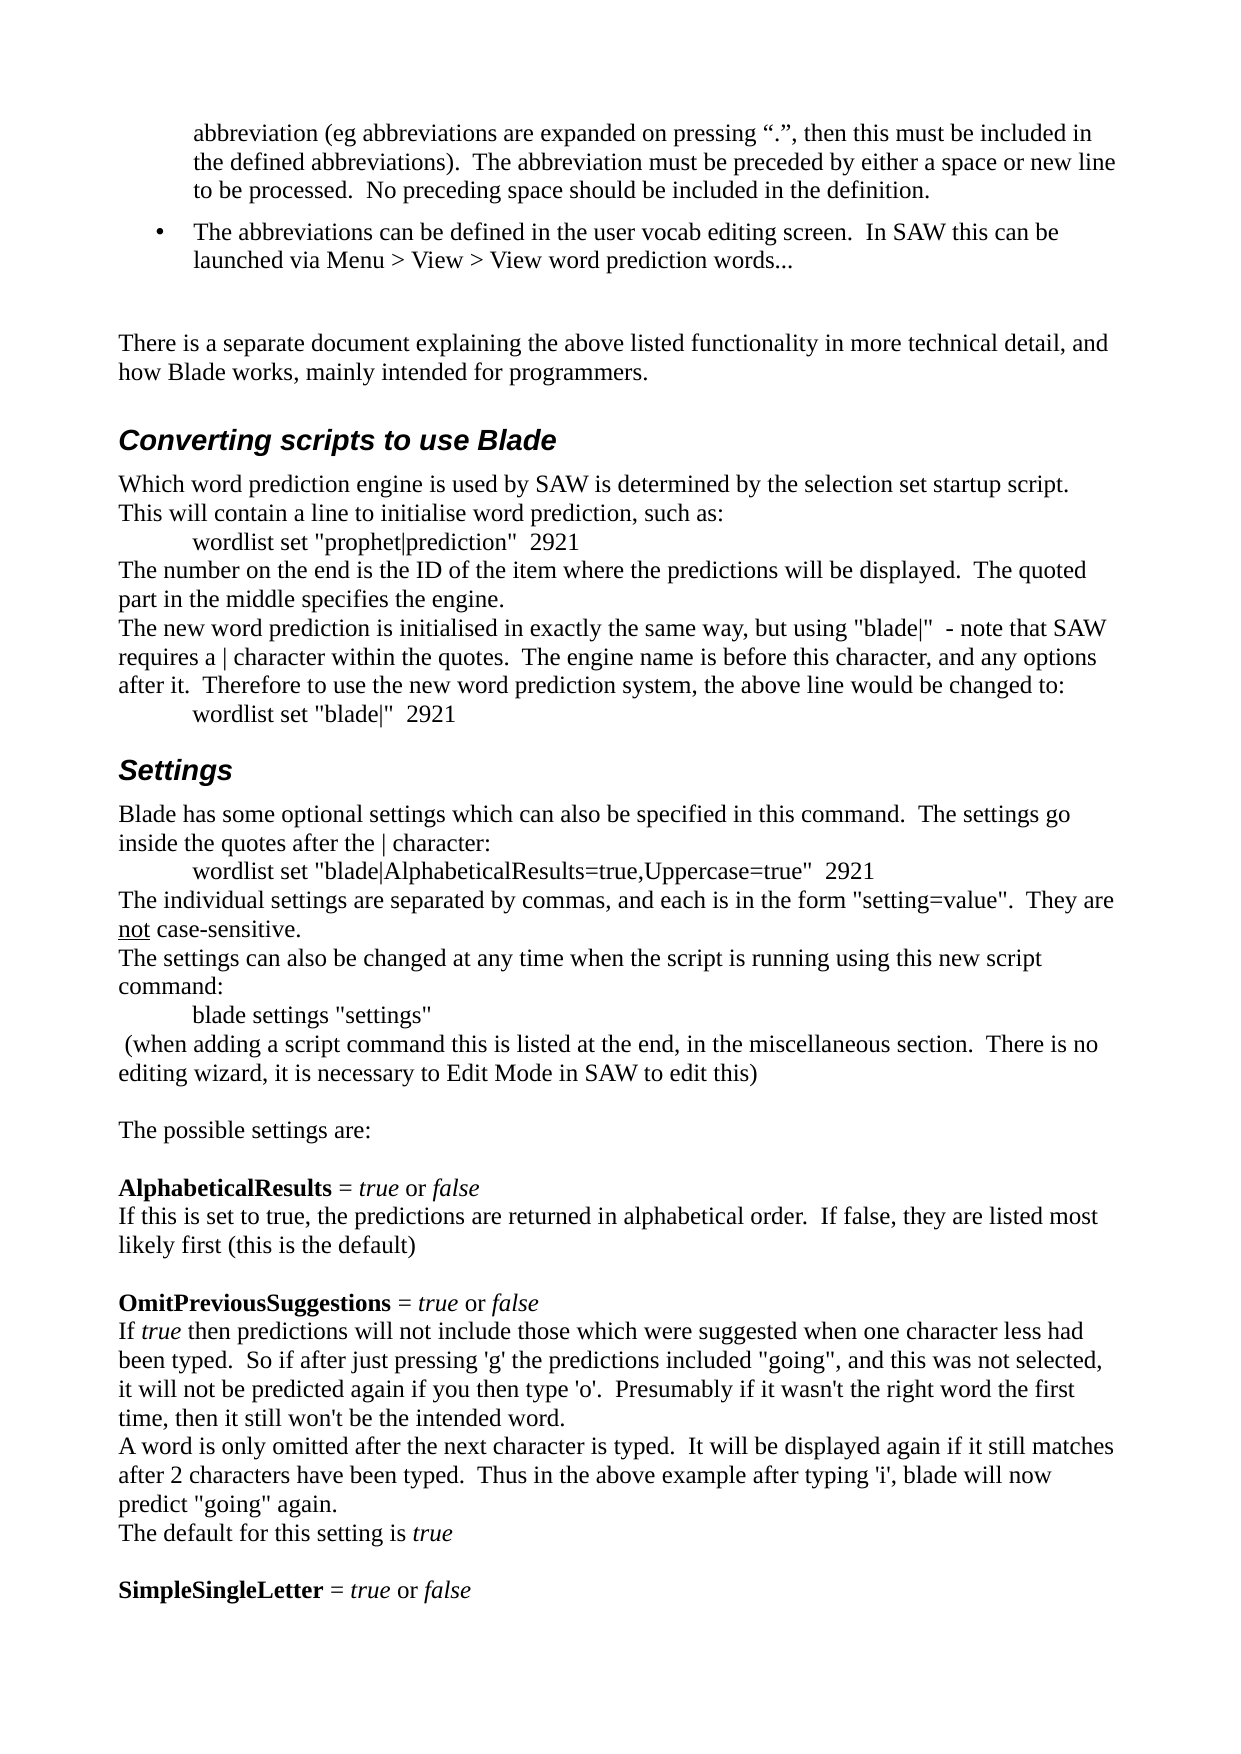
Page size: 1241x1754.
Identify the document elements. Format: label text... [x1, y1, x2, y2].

text A word is only omitted after the next character is typed. It will be displayed again if it still matches after 2 characters have been typed. Thus in the above example after typing 'i', blade will now predict "going" again. [118, 1431, 1122, 1518]
text If this is set to true, the predictions are returned in alphabetical order. If false, they are listed most likely first (this is the default) [118, 1201, 1122, 1259]
text Blade has some optional settings which can also be specified in this command. The settings go inside the quotes after the | character: [118, 799, 1122, 856]
text wordlist set "prophet|prediction" 2921 [118, 527, 1122, 555]
text The possible settings are: [118, 1115, 1122, 1144]
subtitle Converting scripts to use Blade [118, 423, 1122, 457]
text wordlist set "blade|" 2921 [118, 699, 1122, 728]
text AlphabeticalResults = true or false [118, 1173, 1122, 1201]
text The individual settings are separated by commas, and each is in the form "setting=value". They are not case-sensitive. [118, 885, 1122, 943]
text wordlist set "blade|AlphabeticalResults=true,Uppercase=true" 2921 [118, 856, 1122, 885]
text The default for this setting is true [118, 1518, 1122, 1546]
text There is a separate document explaining the above listed functionality in more technical detail, and how Blade works, mainly intended for programmers. [118, 328, 1122, 386]
text The new word prediction is initialised in exactly the same way, but using "blade|" - note that SAW requires a | character within the quotes. The engine name is before this character, and any options after it. Therefore to use the new word prediction system, the above line would be changed to: [118, 613, 1122, 699]
text Which word prediction engine is used by SAW is determined by the selection set startup script. This will contain a line to initialise word prediction, such as: [118, 469, 1122, 527]
list abbreviation (eg abbreviations are expanded on pressing “.”, then this must be included in the defined abbreviations). The abbreviation must be preceded by either a space or new line to be processed. No preceding space should be included in the definition. [156, 118, 1122, 204]
text If true then predictions will not include those which were suggested when one character less had been typed. So if after just pressing 'g' the predictions included "going", and this was not selected, it will not be predicted again if you then type 'o'. Presumably if it wasn't the right word the first time, then it still won't be the intended word. [118, 1316, 1122, 1431]
text SimpleSingleLetter = true or false [118, 1575, 1122, 1604]
subtitle Settings [118, 753, 1122, 786]
text The settings can also be changed at any time when the script is running using this new script command: [118, 943, 1122, 1000]
text OmitPreviousSuggestions = true or false [118, 1288, 1122, 1316]
list The abbreviations can be defined in the user vocab editing screen. In SAW this can be launched via Menu > View > View word prediction words... [156, 217, 1122, 274]
text blade settings "settings" [118, 1000, 1122, 1029]
text (when adding a script command this is listed at the end, in the miscellaneous section. There is no editing wizard, it is necessary to Edit Mode in SAW to edit this) [118, 1029, 1122, 1086]
text The number on the end is the ID of the item where the predictions will be displayed. The quoted part in the middle specifies the engine. [118, 555, 1122, 613]
